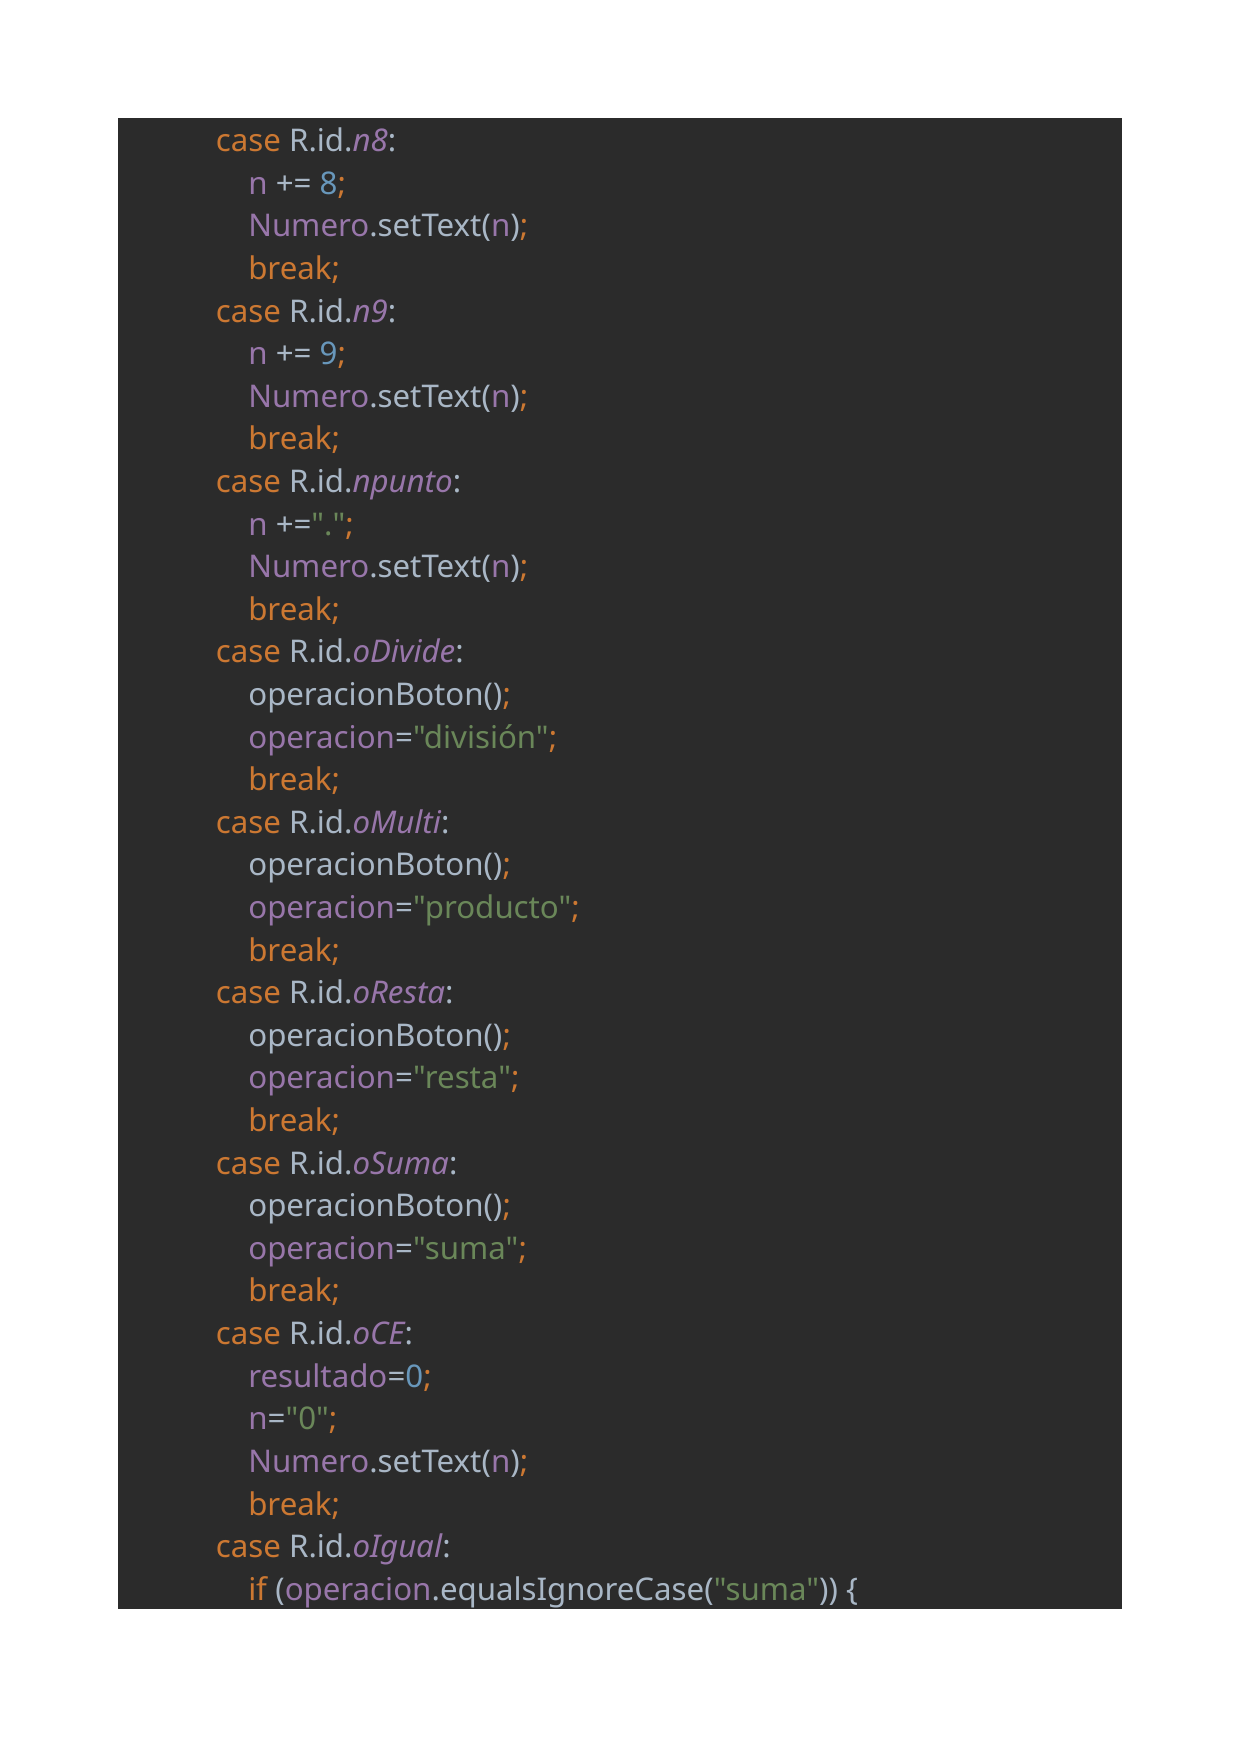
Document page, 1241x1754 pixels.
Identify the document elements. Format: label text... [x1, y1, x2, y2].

text case R.id.n8: n += 8; Numero.setText(n); break; case R.id.n9: n += 9; Numero.setText(n); break; case R.id.npunto: n +="."; Numero.setText(n); break; case R.id.oDivide: operacionBoton(); operacion="división"; break; case R.id.oMulti: operacionBoton(); operacion="producto"; break; case R.id.oResta: operacionBoton(); operacion="resta"; break; case R.id.oSuma: operacionBoton(); operacion="suma"; break; case R.id.oCE: resultado=0; n="0"; Numero.setText(n); break; case R.id.oIgual: if (operacion.equalsIgnoreCase("suma")) { [118, 118, 1122, 1609]
